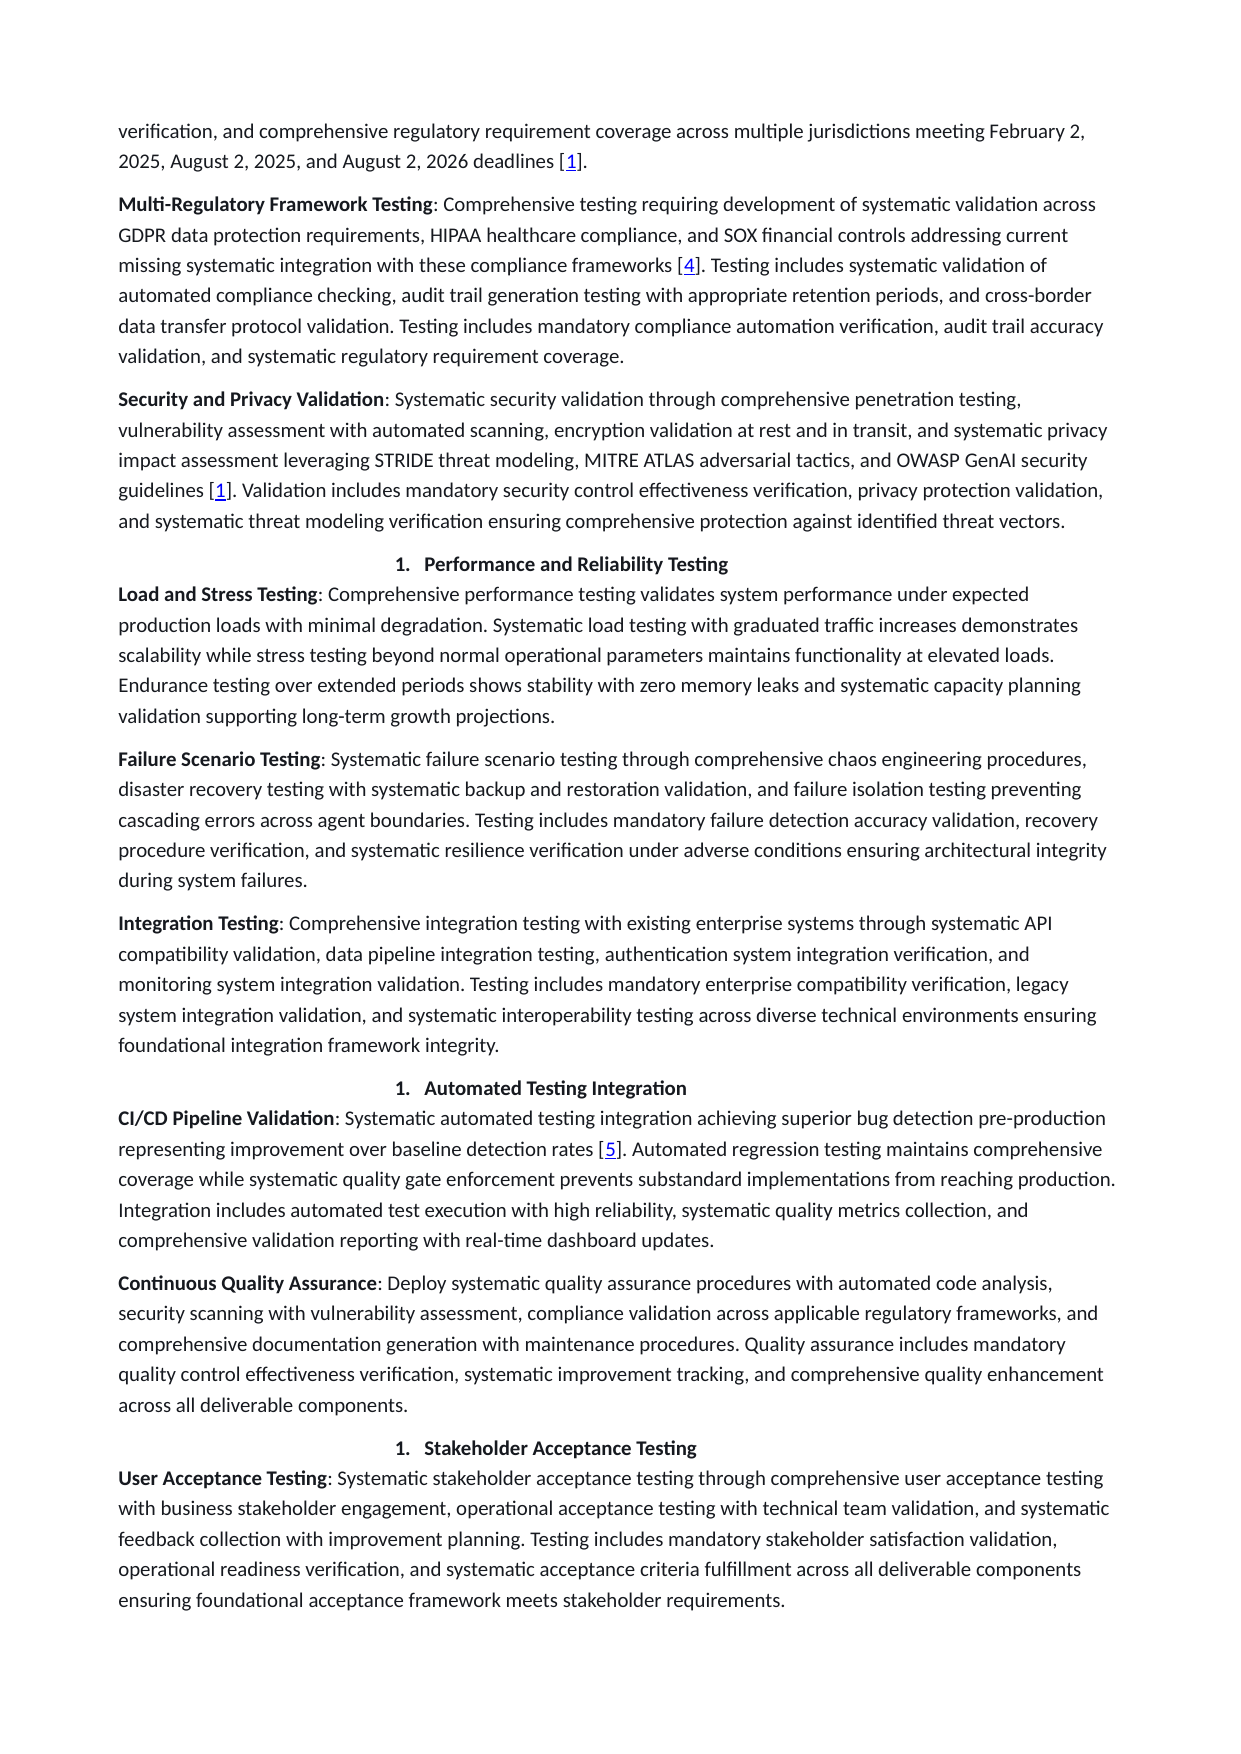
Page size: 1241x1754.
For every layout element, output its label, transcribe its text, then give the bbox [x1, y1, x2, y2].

text User Acceptance Testing: Systematic stakeholder acceptance testing through comprehensive user acceptance testing with business stakeholder engagement, operational acceptance testing with technical team validation, and systematic feedback collection with improvement planning. Testing includes mandatory stakeholder satisfaction validation, operational readiness verification, and systematic acceptance criteria fulfillment across all deliverable components ensuring foundational acceptance framework meets stakeholder requirements. [118, 1465, 1122, 1612]
text Continuous Quality Assurance: Deploy systematic quality assurance procedures with automated code analysis, security scanning with vulnerability assessment, compliance validation across applicable regulatory frameworks, and comprehensive documentation generation with maintenance procedures. Quality assurance includes mandatory quality control effectiveness verification, systematic improvement tracking, and comprehensive quality enhancement across all deliverable components. [118, 1270, 1122, 1417]
text Integration Testing: Comprehensive integration testing with existing enterprise systems through systematic API compatibility validation, data pipeline integration testing, authentication system integration verification, and monitoring system integration validation. Testing includes mandatory enterprise compatibility verification, legacy system integration validation, and systematic interoperability testing across diverse technical environments ensuring foundational integration framework integrity. [118, 911, 1122, 1058]
subtitle Stakeholder Acceptance Testing [394, 1435, 1122, 1460]
text Load and Stress Testing: Comprehensive performance testing validates system performance under expected production loads with minimal degradation. Systematic load testing with graduated traffic increases demonstrates scalability while stress testing beyond normal operational parameters maintains functionality at elevated loads. Endurance testing over extended periods shows stability with zero memory leaks and systematic capacity planning validation supporting long-term growth projections. [118, 581, 1122, 728]
subtitle Performance and Reliability Testing [394, 551, 1122, 576]
text verification, and comprehensive regulatory requirement coverage across multiple jurisdictions meeting February 2, 2025, August 2, 2025, and August 2, 2026 deadlines [1]. [118, 118, 1122, 174]
text Security and Privacy Validation: Systematic security validation through comprehensive penetration testing, vulnerability assessment with automated scanning, encryption validation at rest and in transit, and systematic privacy impact assessment leveraging STRIDE threat modeling, MITRE ATLAS adversarial tactics, and OWASP GenAI security guidelines [1]. Validation includes mandatory security control effectiveness verification, privacy protection validation, and systematic threat modeling verification ensuring comprehensive protection against identified threat vectors. [118, 386, 1122, 533]
text CI/CD Pipeline Validation: Systematic automated testing integration achieving superior bug detection pre-production representing improvement over baseline detection rates [5]. Automated regression testing maintains comprehensive coverage while systematic quality gate enforcement prevents substandard implementations from reaching production. Integration includes automated test execution with high reliability, systematic quality metrics collection, and comprehensive validation reporting with real-time dashboard updates. [118, 1106, 1122, 1253]
text Failure Scenario Testing: Systematic failure scenario testing through comprehensive chaos engineering procedures, disaster recovery testing with systematic backup and restoration validation, and failure isolation testing preventing cascading errors across agent boundaries. Testing includes mandatory failure detection accuracy validation, recovery procedure verification, and systematic resilience verification under adverse conditions ensuring architectural integrity during system failures. [118, 746, 1122, 893]
text Multi-Regulatory Framework Testing: Comprehensive testing requiring development of systematic validation across GDPR data protection requirements, HIPAA healthcare compliance, and SOX financial controls addressing current missing systematic integration with these compliance frameworks [4]. Testing includes systematic validation of automated compliance checking, audit trail generation testing with appropriate retention periods, and cross-border data transfer protocol validation. Testing includes mandatory compliance automation verification, audit trail accuracy validation, and systematic regulatory requirement coverage. [118, 191, 1122, 369]
subtitle Automated Testing Integration [394, 1075, 1122, 1101]
